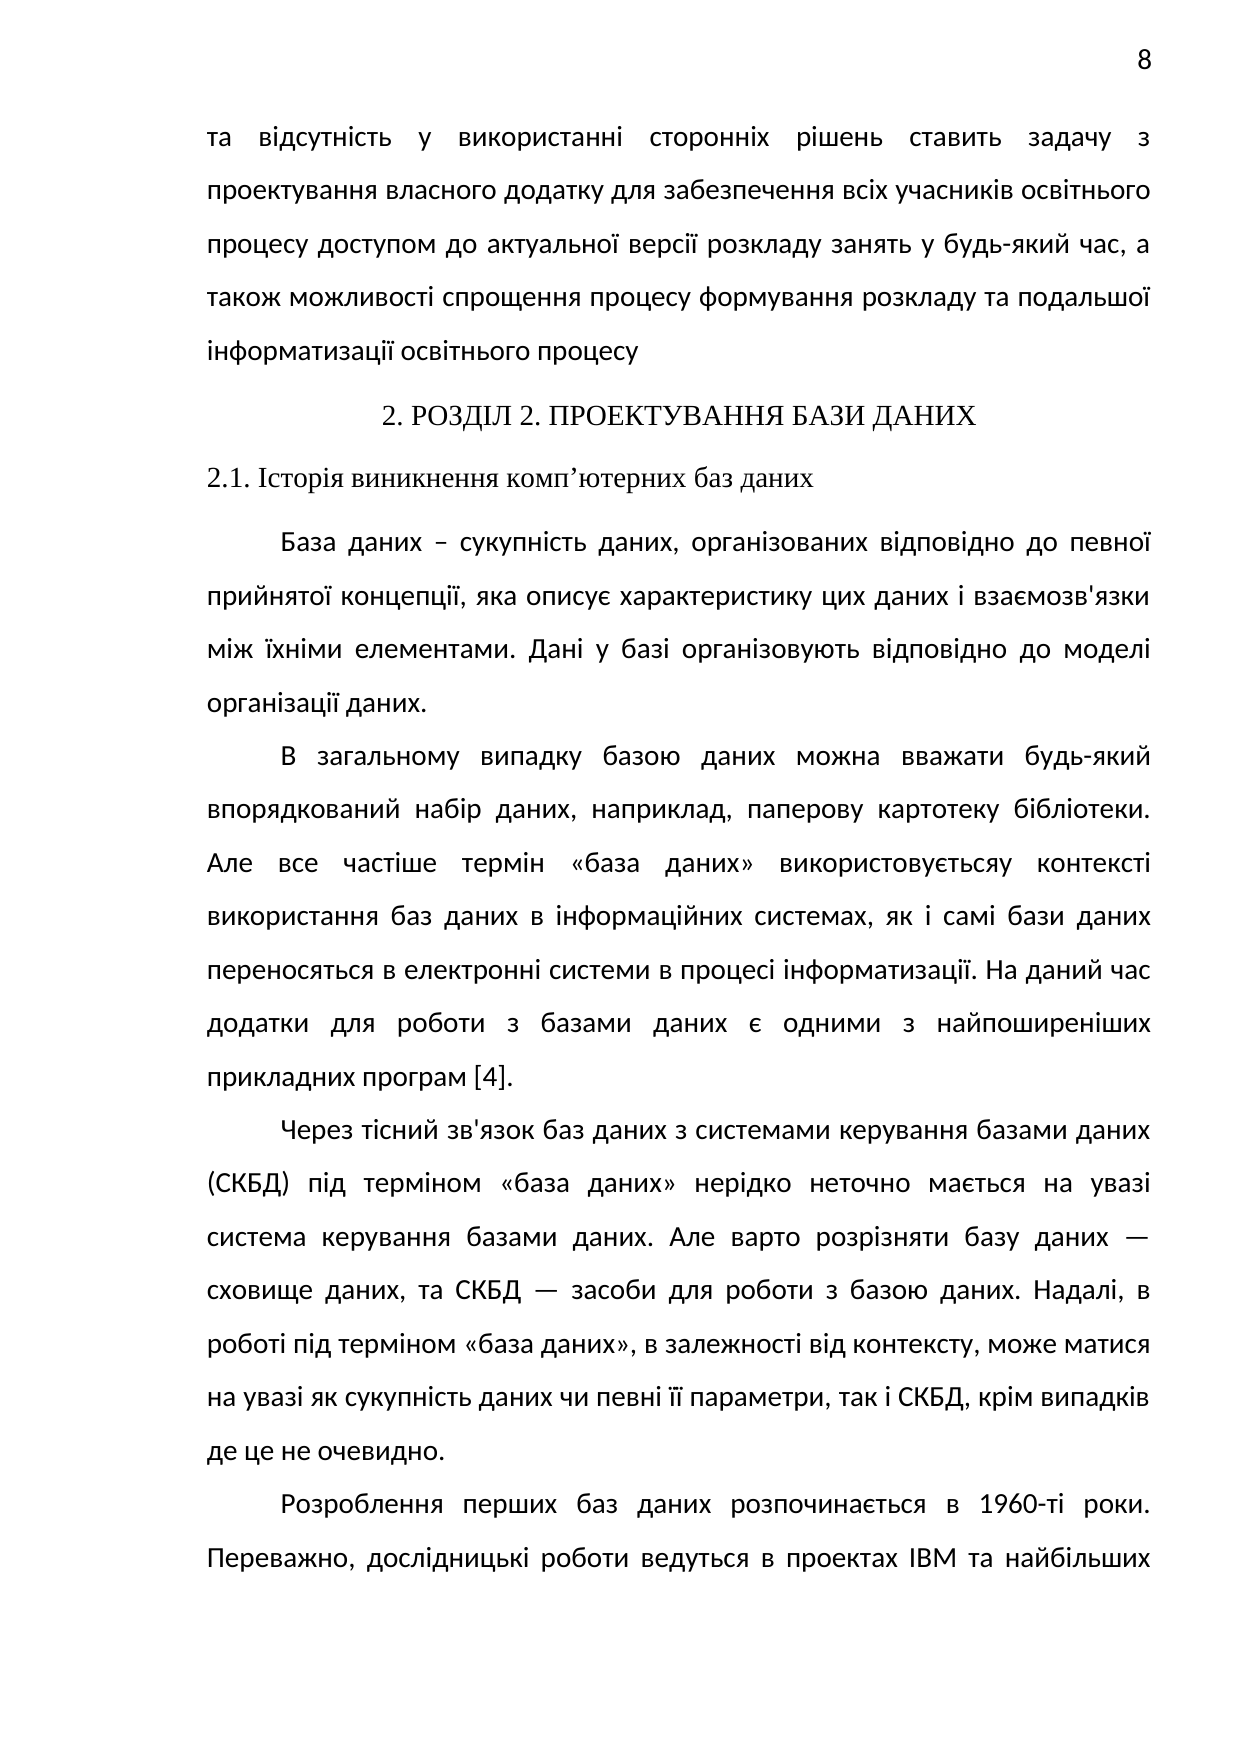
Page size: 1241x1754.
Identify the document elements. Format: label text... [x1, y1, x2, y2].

text Через тісний зв'язок баз даних з системами керування базами даних (СКБД) під терміном «база даних» нерідко неточно мається на увазі система керування базами даних. Але варто розрізняти базу даних — сховище даних, та СКБД — засоби для роботи з базою даних. Надалі, в роботі під терміном «база даних», в залежності від контексту, може матися на увазі як сукупність даних чи певні її параметри, так і СКБД, крім випадків де це не очевидно. [207, 1111, 1152, 1467]
text В загальному випадку базою даних можна вважати будь-який впорядкований набір даних, наприклад, паперову картотеку бібліотеки. Але все частіше термін «база даних» використовуєтьсяу контексті використання баз даних в інформаційних системах, як і самі бази даних переносяться в електронні системи в процесі інформатизації. На даний час додатки для роботи з базами даних є одними з найпоширеніших прикладних програм [4]. [207, 737, 1152, 1093]
text Розроблення перших баз даних розпочинається в 1960-ті роки. Переважно, дослідницькі роботи ведуться в проектах IBM та найбільших [207, 1485, 1152, 1574]
text та відсутність у використанні сторонніх рішень ставить задачу з проектування власного додатку для забезпечення всіх учасників освітнього процесу доступом до актуальної версії розкладу занять у будь-який час, а також можливості спрощення процесу формування розкладу та подальшої інформатизації освітнього процесу [207, 118, 1152, 367]
subtitle 2. РОЗДІЛ 2. ПРОЕКТУВАННЯ БАЗИ ДАНИХ [207, 398, 1152, 431]
text База даних – сукупність даних, організованих відповідно до певної прийнятої концепції, яка описує характеристику цих даних і взаємозв'язки між їхніми елементами. Дані у базі організовують відповідно до моделі організації даних. [207, 523, 1152, 719]
subtitle 2.1. Історія виникнення комп’ютерних баз даних [207, 461, 1152, 494]
